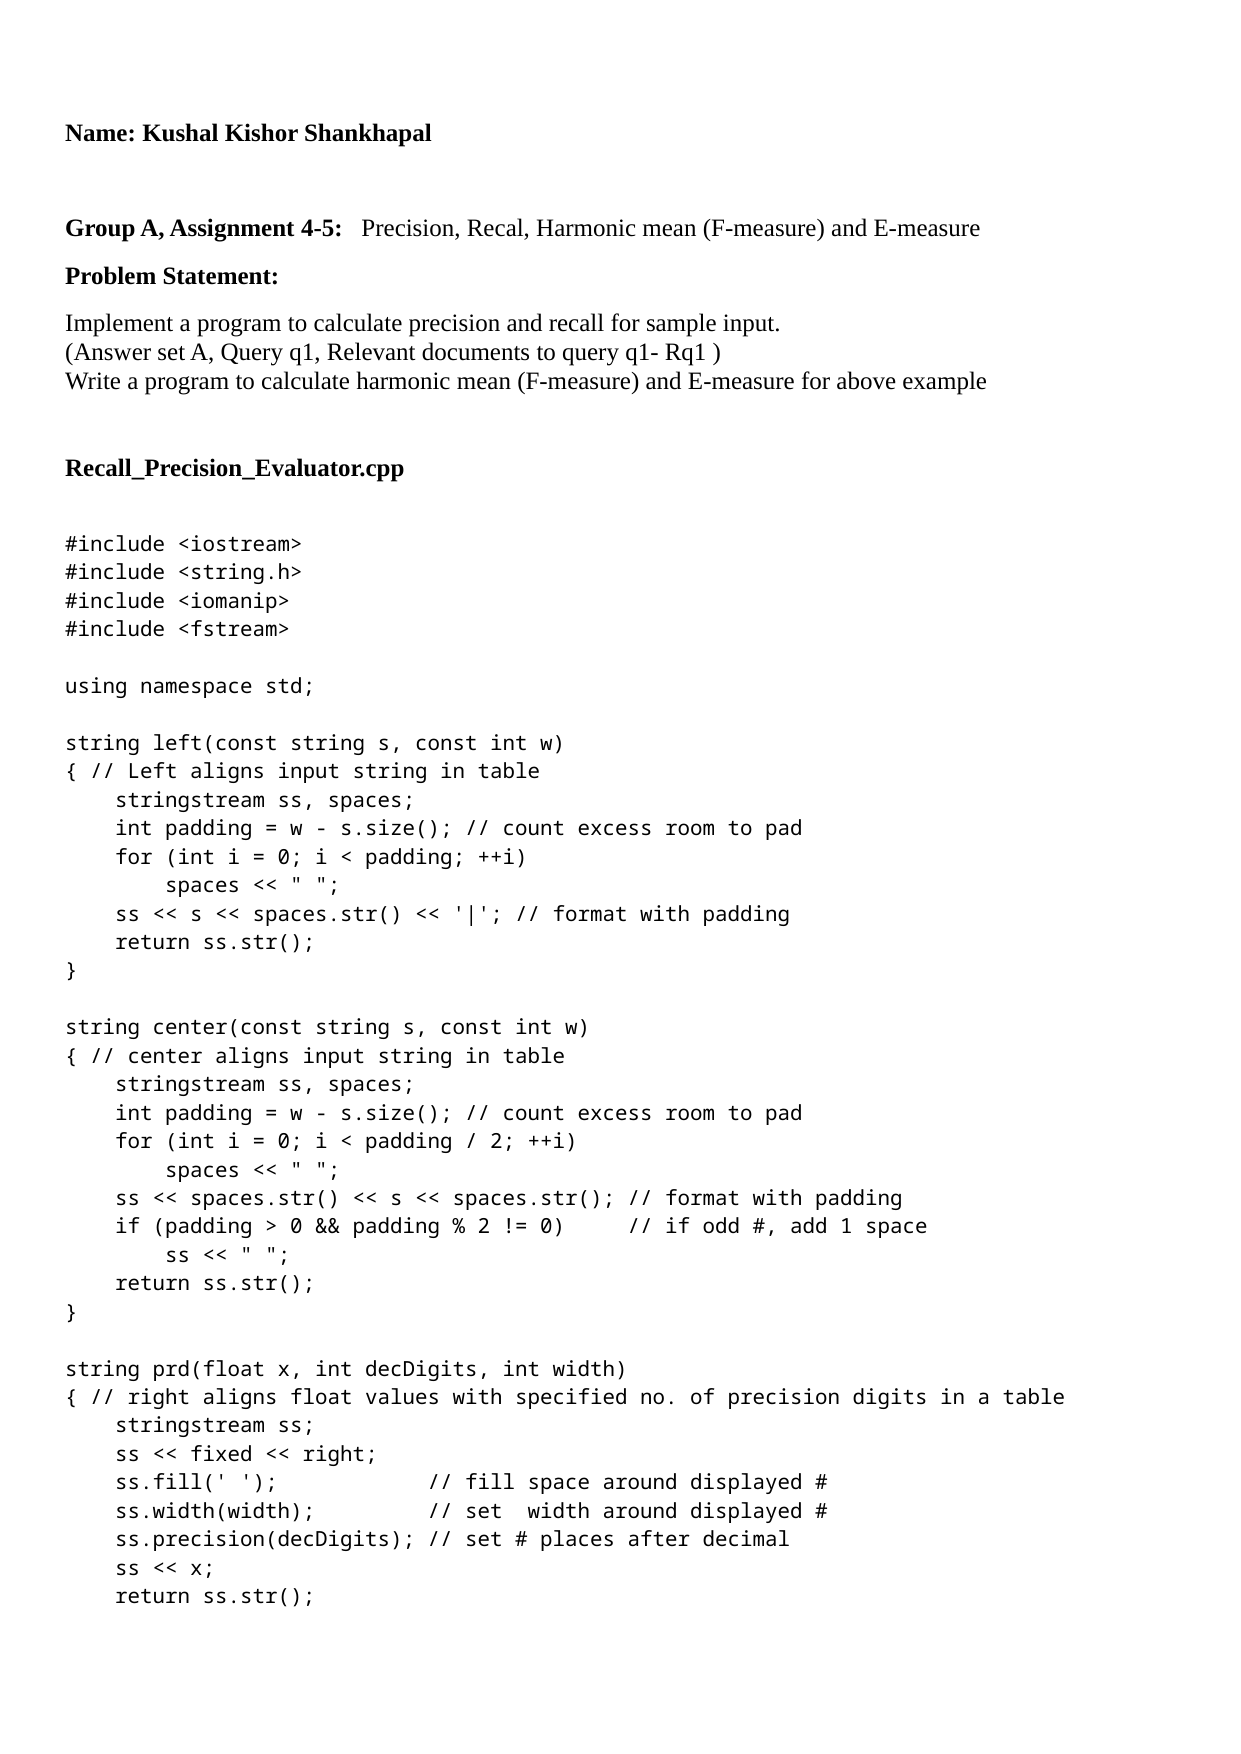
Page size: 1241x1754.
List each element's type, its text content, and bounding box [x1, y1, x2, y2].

text Problem Statement: [65, 261, 1181, 290]
text { // Left aligns input string in table [65, 757, 1181, 785]
text stringstream ss, spaces; [65, 1069, 1181, 1098]
text } [65, 1297, 1181, 1325]
text spaces << " "; [65, 1155, 1181, 1183]
text Recall_Precision_Evaluator.cpp [65, 453, 1181, 481]
text ss << x; [65, 1553, 1181, 1581]
text #include <iomanip> [65, 586, 1181, 614]
text (Answer set A, Query q1, Relevant documents to query q1- Rq1 ) Write a program to calculate harmonic mean (F-measure) and E-measure for above example [65, 337, 1181, 395]
text ss << s << spaces.str() << '|'; // format with padding [65, 899, 1181, 927]
text string left(const string s, const int w) [65, 728, 1181, 757]
text { // right aligns float values with specified no. of precision digits in a table [65, 1382, 1181, 1411]
text ss << fixed << right; [65, 1439, 1181, 1467]
text int padding = w - s.size(); // count excess room to pad [65, 1098, 1181, 1126]
text for (int i = 0; i < padding / 2; ++i) [65, 1126, 1181, 1155]
text stringstream ss, spaces; [65, 785, 1181, 813]
text if (padding > 0 && padding % 2 != 0) // if odd #, add 1 space [65, 1212, 1181, 1240]
text spaces << " "; [65, 870, 1181, 899]
text ss << " "; [65, 1240, 1181, 1268]
text Group A, Assignment 4-5: Precision, Recal, Harmonic mean (F-measure) and E-measure [65, 213, 1181, 242]
text string center(const string s, const int w) [65, 1012, 1181, 1041]
text #include <string.h> [65, 557, 1181, 586]
text return ss.str(); [65, 927, 1181, 956]
text int padding = w - s.size(); // count excess room to pad [65, 813, 1181, 842]
text ss.precision(decDigits); // set # places after decimal [65, 1524, 1181, 1553]
text string prd(float x, int decDigits, int width) [65, 1354, 1181, 1382]
text stringstream ss; [65, 1411, 1181, 1439]
text ss.width(width); // set width around displayed # [65, 1496, 1181, 1524]
text using namespace std; [65, 671, 1181, 700]
text Name: Kushal Kishor Shankhapal [65, 118, 1181, 147]
text for (int i = 0; i < padding; ++i) [65, 842, 1181, 870]
text return ss.str(); [65, 1268, 1181, 1297]
text ss.fill(' '); // fill space around displayed # [65, 1467, 1181, 1496]
text #include <fstream> [65, 614, 1181, 643]
text Implement a program to calculate precision and recall for sample input. [65, 308, 1181, 337]
text { // center aligns input string in table [65, 1041, 1181, 1069]
text return ss.str(); [65, 1581, 1181, 1610]
text } [65, 956, 1181, 984]
text ss << spaces.str() << s << spaces.str(); // format with padding [65, 1183, 1181, 1212]
text #include <iostream> [65, 529, 1181, 557]
